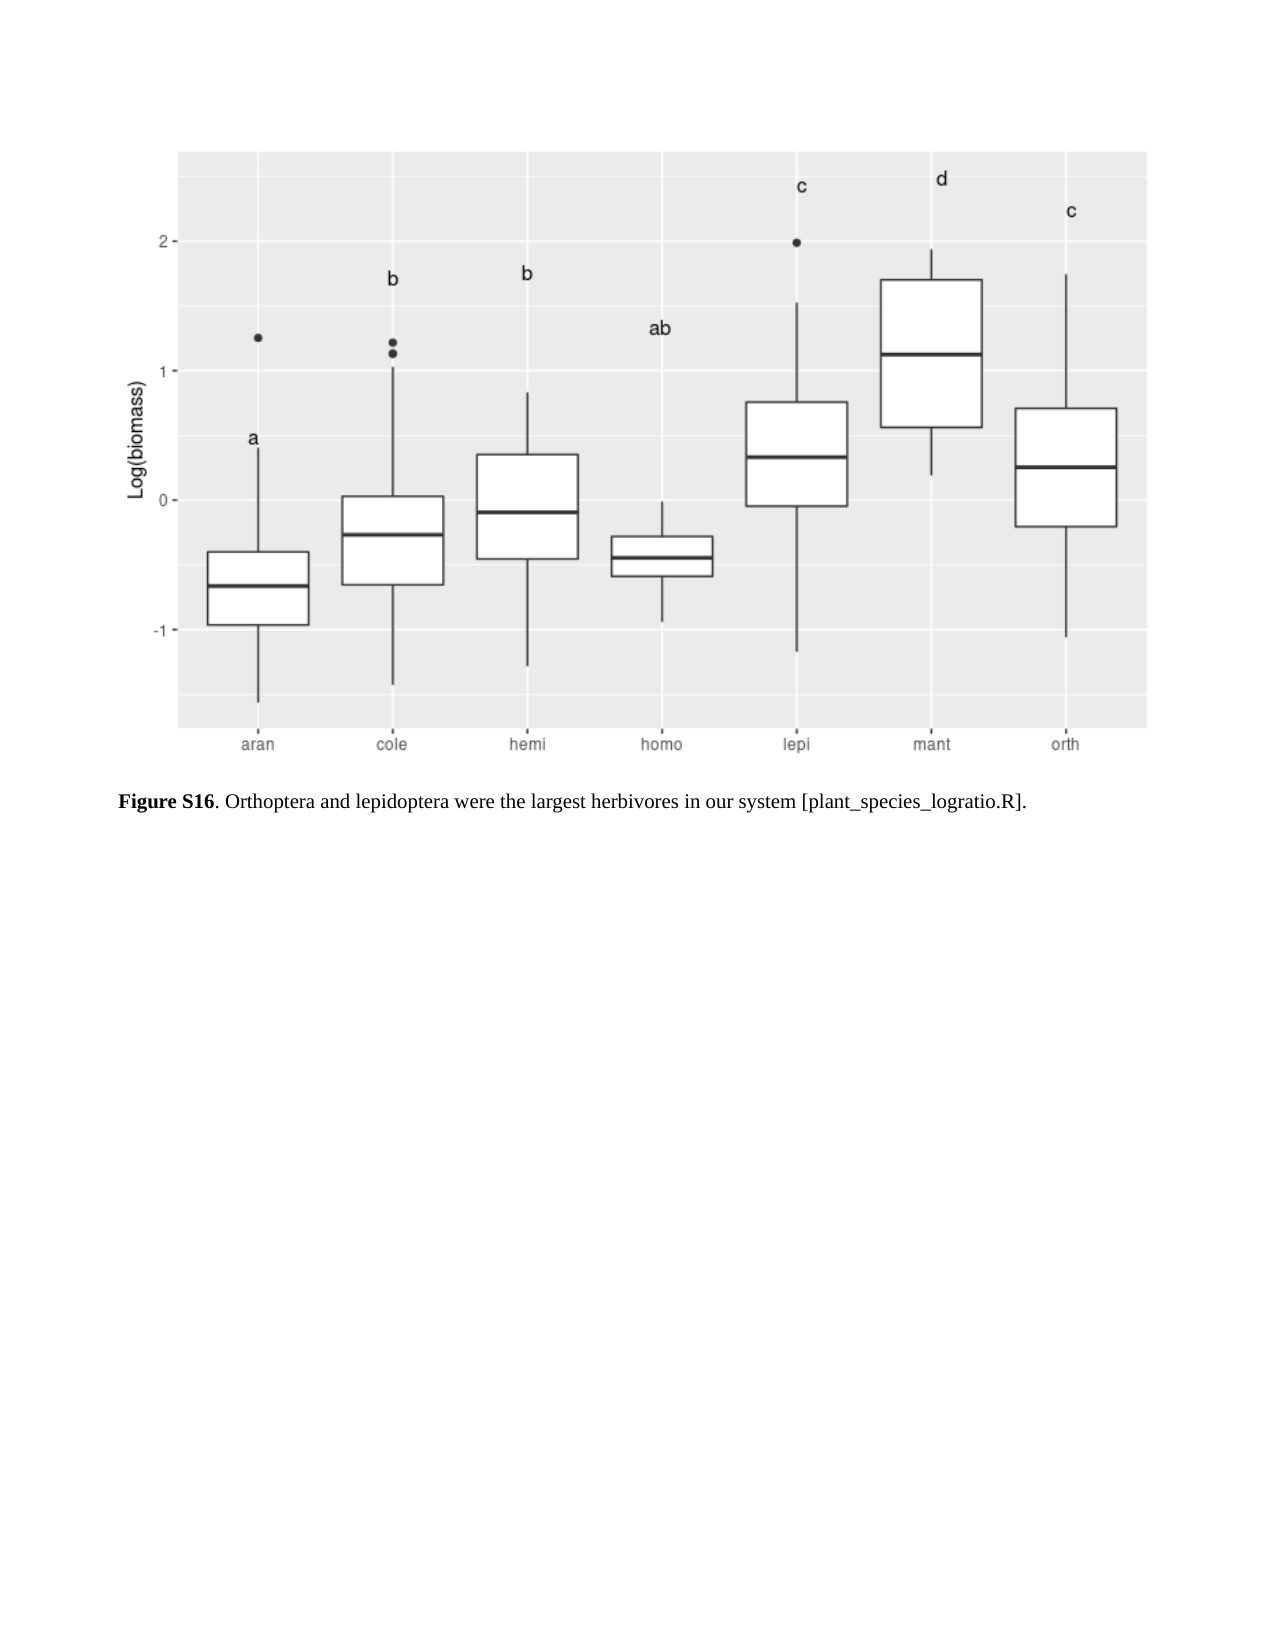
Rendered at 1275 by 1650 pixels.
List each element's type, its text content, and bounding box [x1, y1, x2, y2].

text Figure S16. Orthoptera and lepidoptera were the largest herbivores in our system [plant_species_logratio.R]. [118, 790, 1157, 813]
picture [118, 142, 1157, 790]
